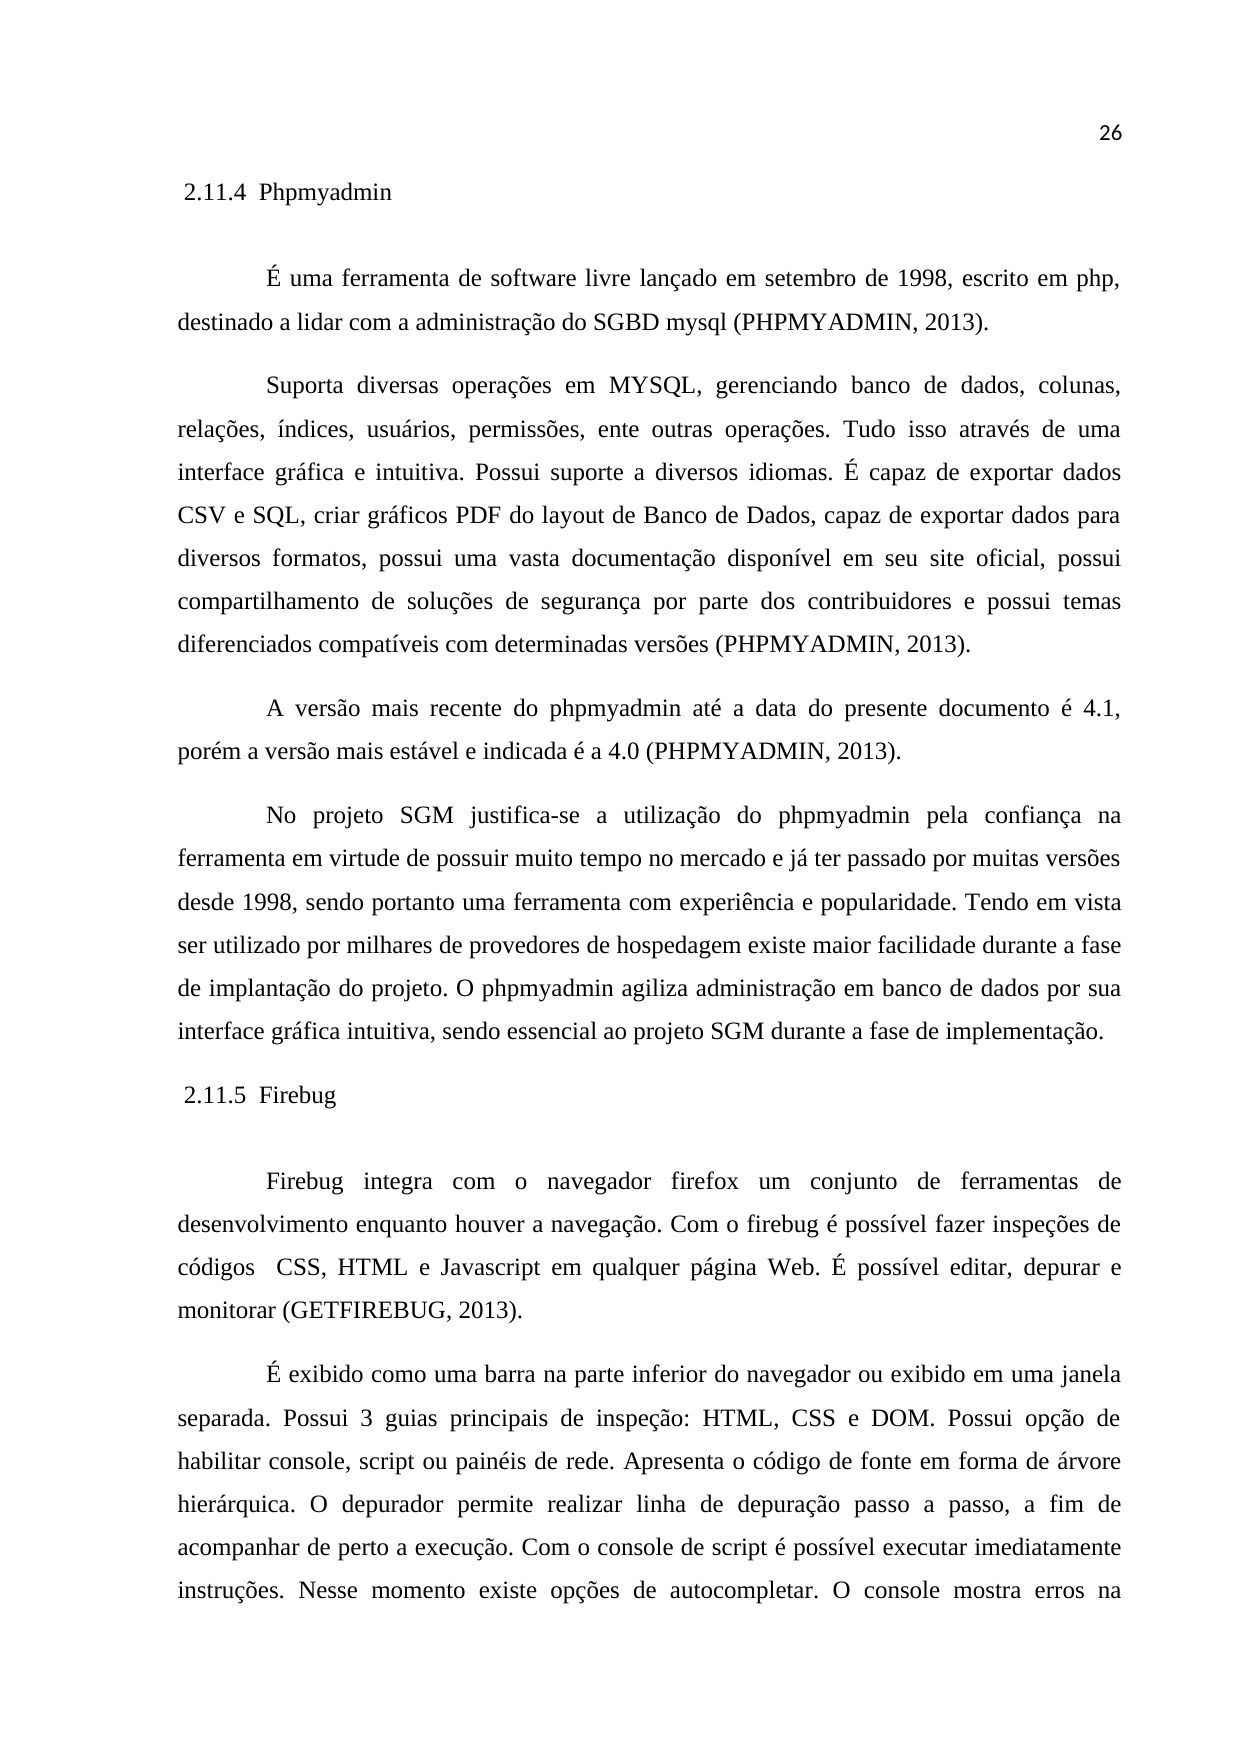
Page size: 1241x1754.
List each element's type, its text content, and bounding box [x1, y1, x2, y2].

text A versão mais recente do phpmyadmin até a data do presente documento é 4.1, porém a versão mais estável e indicada é a 4.0 (PHPMYADMIN, 2013). [177, 693, 1122, 765]
text No projeto SGM justifica-se a utilização do phpmyadmin pela confiança na ferramenta em virtude de possuir muito tempo no mercado e já ter passado por muitas versões desde 1998, sendo portanto uma ferramenta com experiência e popularidade. Tendo em vista ser utilizado por milhares de provedores de hospedagem existe maior facilidade durante a fase de implantação do projeto. O phpmyadmin agiliza administração em banco de dados por sua interface gráfica intuitiva, sendo essencial ao projeto SGM durante a fase de implementação. [177, 800, 1122, 1045]
text É uma ferramenta de software livre lançado em setembro de 1998, escrito em php, destinado a lidar com a administração do SGBD mysql (PHPMYADMIN, 2013). [177, 263, 1122, 335]
text Firebug integra com o navegador firefox um conjunto de ferramentas de desenvolvimento enquanto houver a navegação. Com o firebug é possível fazer inspeções de códigos CSS, HTML e Javascript em qualquer página Web. É possível editar, depurar e monitorar (GETFIREBUG, 2013). [177, 1166, 1122, 1324]
text Suporta diversas operações em MYSQL, gerenciando banco de dados, colunas, relações, índices, usuários, permissões, ente outras operações. Tudo isso através de uma interface gráfica e intuitiva. Possui suporte a diversos idiomas. É capaz de exportar dados CSV e SQL, criar gráficos PDF do layout de Banco de Dados, capaz de exportar dados para diversos formatos, possui uma vasta documentação disponível em seu site oficial, possui compartilhamento de soluções de segurança por parte dos contribuidores e possui temas diferenciados compatíveis com determinadas versões (PHPMYADMIN, 2013). [177, 371, 1122, 658]
subtitle Phpmyadmin [177, 177, 1122, 206]
text É exibido como uma barra na parte inferior do navegador ou exibido em uma janela separada. Possui 3 guias principais de inspeção: HTML, CSS e DOM. Possui opção de habilitar console, script ou painéis de rede. Apresenta o código de fonte em forma de árvore hierárquica. O depurador permite realizar linha de depuração passo a passo, a fim de acompanhar de perto a execução. Com o console de script é possível executar imediatamente instruções. Nesse momento existe opções de autocompletar. O console mostra erros na [177, 1359, 1122, 1604]
subtitle Firebug [177, 1080, 1122, 1109]
